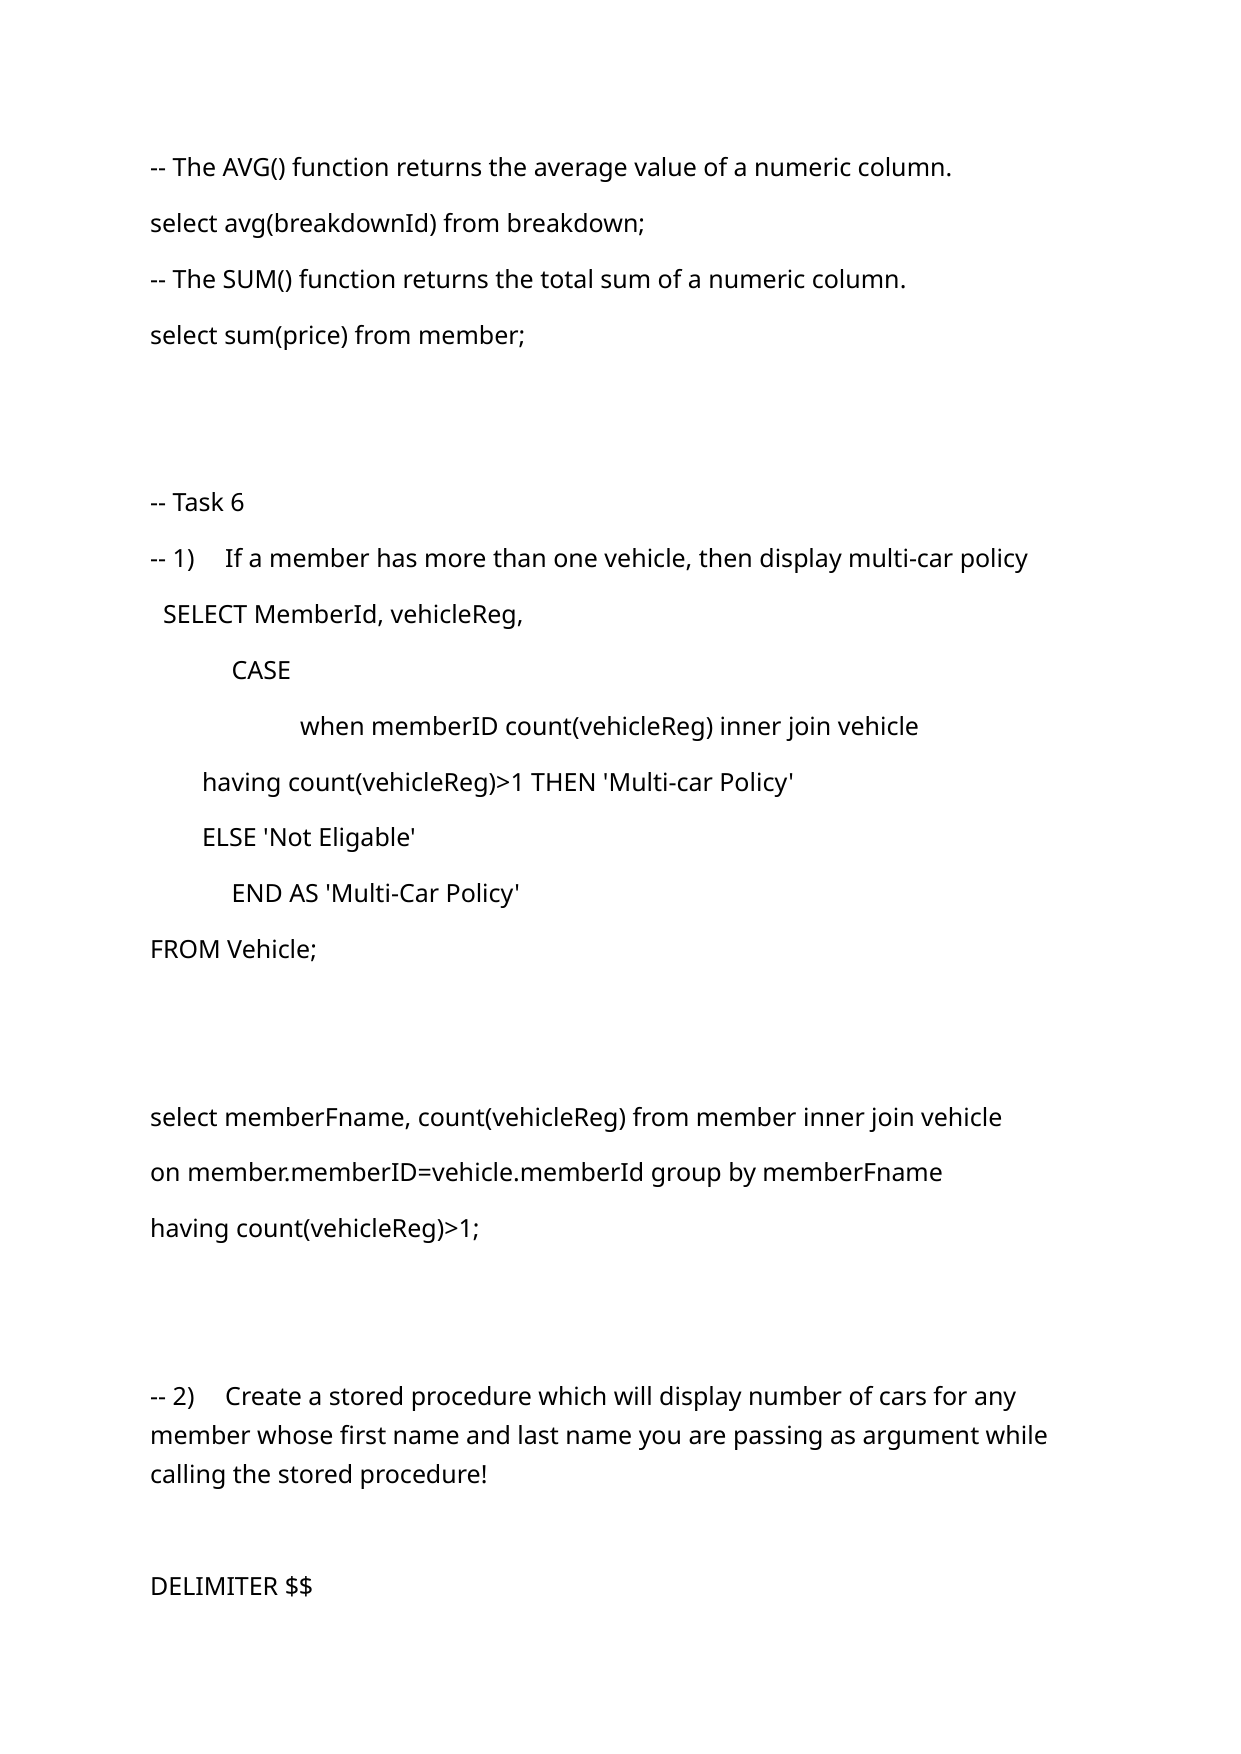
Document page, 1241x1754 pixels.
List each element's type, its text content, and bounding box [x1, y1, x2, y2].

text -- 2) Create a stored procedure which will display number of cars for any member whose first name and last name you are passing as argument while calling the stored procedure! [150, 1378, 1090, 1491]
text select sum(price) from member; [150, 317, 1090, 352]
text when memberID count(vehicleReg) inner join vehicle [150, 708, 1090, 742]
text -- The SUM() function returns the total sum of a numeric column. [150, 262, 1090, 296]
text on member.memberID=vehicle.memberId group by memberFname [150, 1155, 1090, 1189]
text select memberFname, count(vehicleReg) from member inner join vehicle [150, 1099, 1090, 1133]
text END AS 'Multi-Car Policy' [150, 876, 1090, 910]
text FROM Vehicle; [150, 932, 1090, 966]
text ELSE 'Not Eligable' [150, 820, 1090, 854]
text -- The AVG() function returns the average value of a numeric column. [150, 150, 1090, 184]
text -- Task 6 [150, 485, 1090, 519]
text having count(vehicleReg)>1; [150, 1211, 1090, 1245]
text SELECT MemberId, vehicleReg, [150, 597, 1090, 631]
text -- 1) If a member has more than one vehicle, then display multi-car policy [150, 541, 1090, 575]
text select avg(breakdownId) from breakdown; [150, 206, 1090, 240]
text having count(vehicleReg)>1 THEN 'Multi-car Policy' [150, 764, 1090, 798]
text CASE [150, 652, 1090, 687]
text DELIMITER $$ [150, 1568, 1090, 1602]
